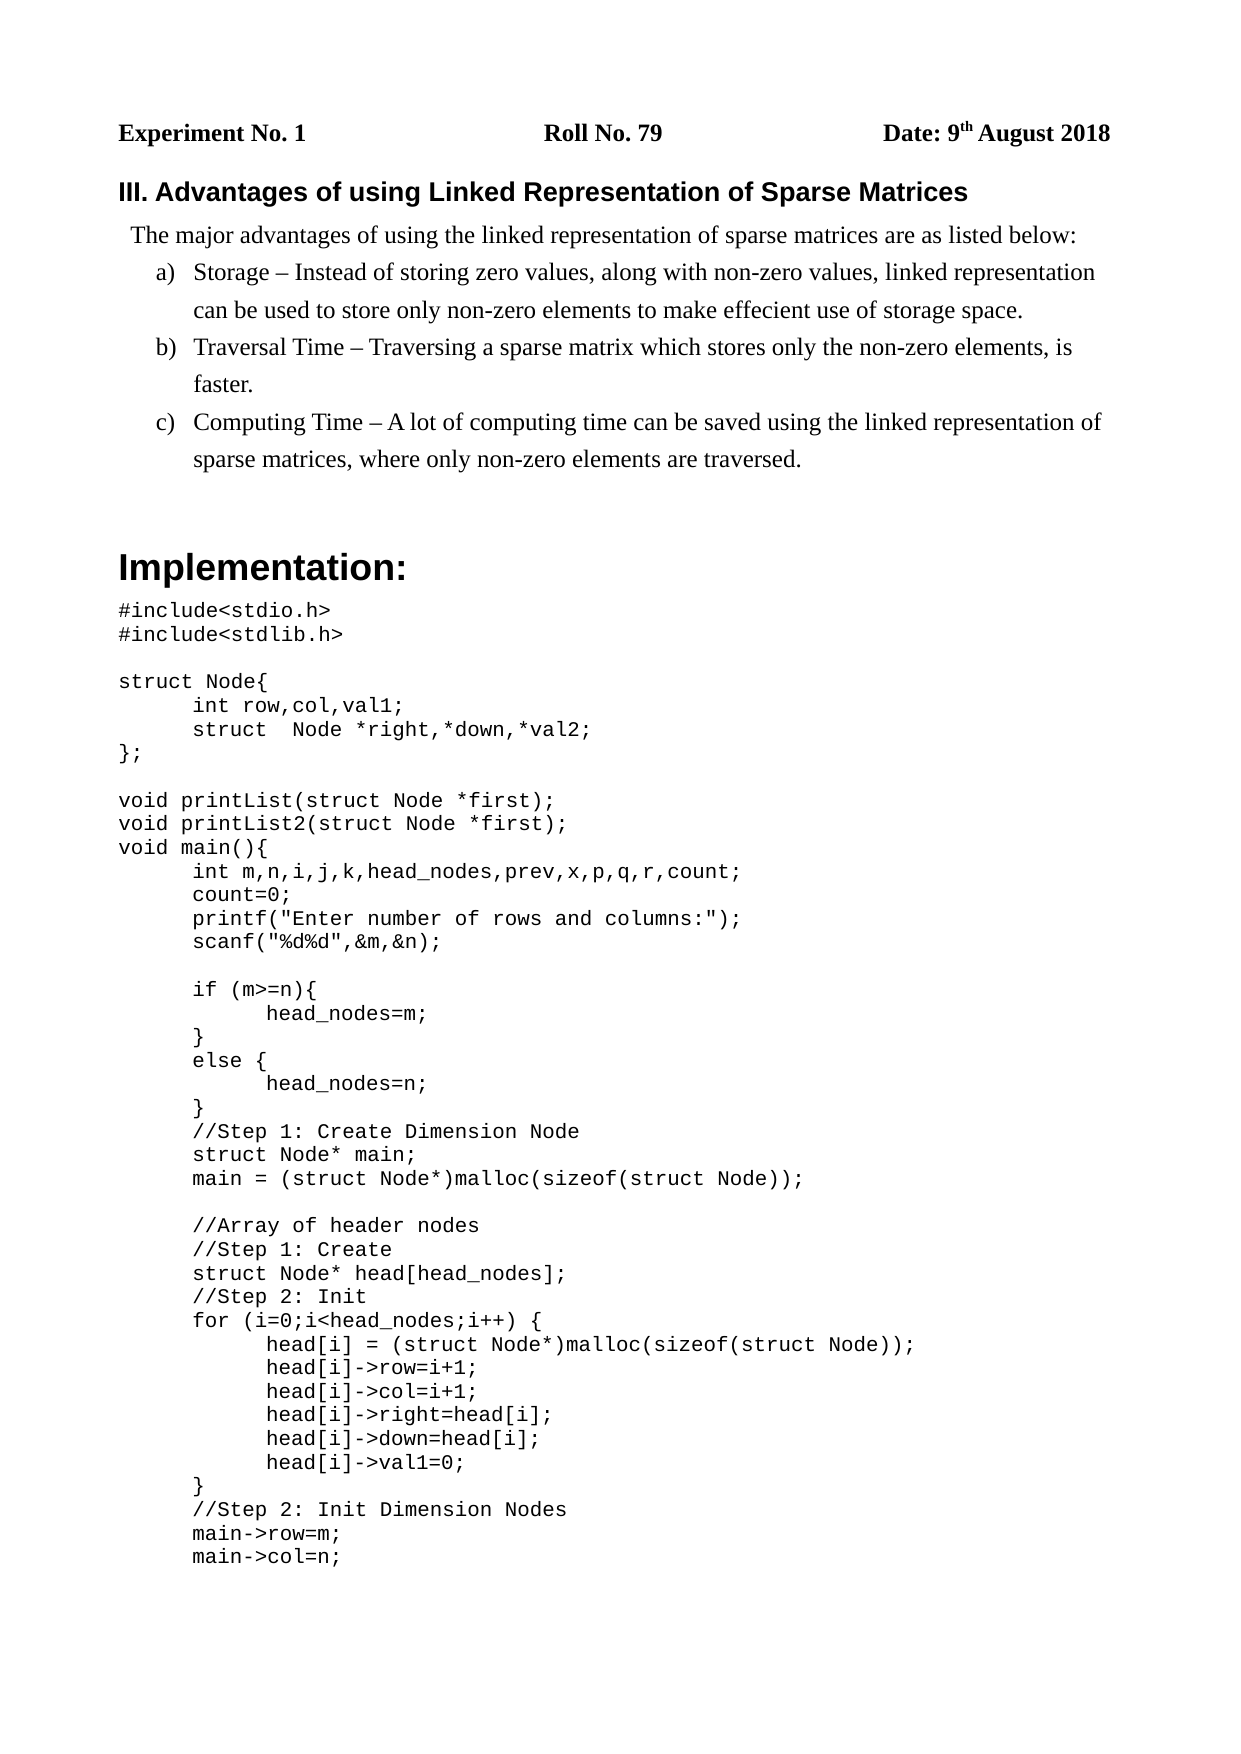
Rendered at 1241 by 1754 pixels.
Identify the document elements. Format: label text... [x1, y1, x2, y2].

text head[i]->row=i+1; [118, 1357, 1122, 1381]
text } [118, 1026, 1122, 1050]
text if (m>=n){ [118, 979, 1122, 1002]
text for (i=0;i<head_nodes;i++) { [118, 1310, 1122, 1333]
text The major advantages of using the linked representation of sparse matrices are as listed below: [118, 220, 1122, 249]
text int m,n,i,j,k,head_nodes,prev,x,p,q,r,count; [118, 861, 1122, 884]
text } [118, 1097, 1122, 1121]
text head_nodes=n; [118, 1073, 1122, 1097]
text count=0; [118, 884, 1122, 908]
text head[i] = (struct Node*)malloc(sizeof(struct Node)); [118, 1333, 1122, 1357]
text main->row=m; [118, 1523, 1122, 1546]
subtitle III. Advantages of using Linked Representation of Sparse Matrices [118, 176, 1122, 208]
text }; [118, 742, 1122, 766]
text struct Node{ [118, 671, 1122, 695]
text //Step 2: Init Dimension Nodes [118, 1499, 1122, 1523]
text #include<stdlib.h> [118, 624, 1122, 648]
text //Step 1: Create Dimension Node [118, 1121, 1122, 1144]
text main->col=n; [118, 1546, 1122, 1570]
text head[i]->val1=0; [118, 1452, 1122, 1475]
text } [118, 1475, 1122, 1499]
text head_nodes=m; [118, 1002, 1122, 1026]
text scanf("%d%d",&m,&n); [118, 932, 1122, 955]
text void printList2(struct Node *first); [118, 813, 1122, 837]
text //Step 1: Create [118, 1239, 1122, 1263]
text struct Node* head[head_nodes]; [118, 1263, 1122, 1286]
text printf("Enter number of rows and columns:"); [118, 908, 1122, 932]
text //Step 2: Init [118, 1286, 1122, 1310]
text struct Node *right,*down,*val2; [118, 719, 1122, 742]
text void printList(struct Node *first); [118, 790, 1122, 813]
text head[i]->col=i+1; [118, 1381, 1122, 1404]
text head[i]->down=head[i]; [118, 1428, 1122, 1452]
text #include<stdio.h> [118, 601, 1122, 624]
text main = (struct Node*)malloc(sizeof(struct Node)); [118, 1168, 1122, 1192]
list Traversal Time – Traversing a sparse matrix which stores only the non-zero elements, is faster. [156, 332, 1122, 398]
text //Array of header nodes [118, 1215, 1122, 1239]
text else { [118, 1050, 1122, 1073]
text void main(){ [118, 837, 1122, 861]
list Storage – Instead of storing zero values, along with non-zero values, linked representation can be used to store only non-zero elements to make effecient use of storage space. [156, 257, 1122, 323]
text int row,col,val1; [118, 695, 1122, 719]
subtitle Implementation: [118, 545, 1122, 588]
text struct Node* main; [118, 1144, 1122, 1168]
text head[i]->right=head[i]; [118, 1404, 1122, 1428]
list Computing Time – A lot of computing time can be saved using the linked representation of sparse matrices, where only non-zero elements are traversed. [156, 407, 1122, 473]
